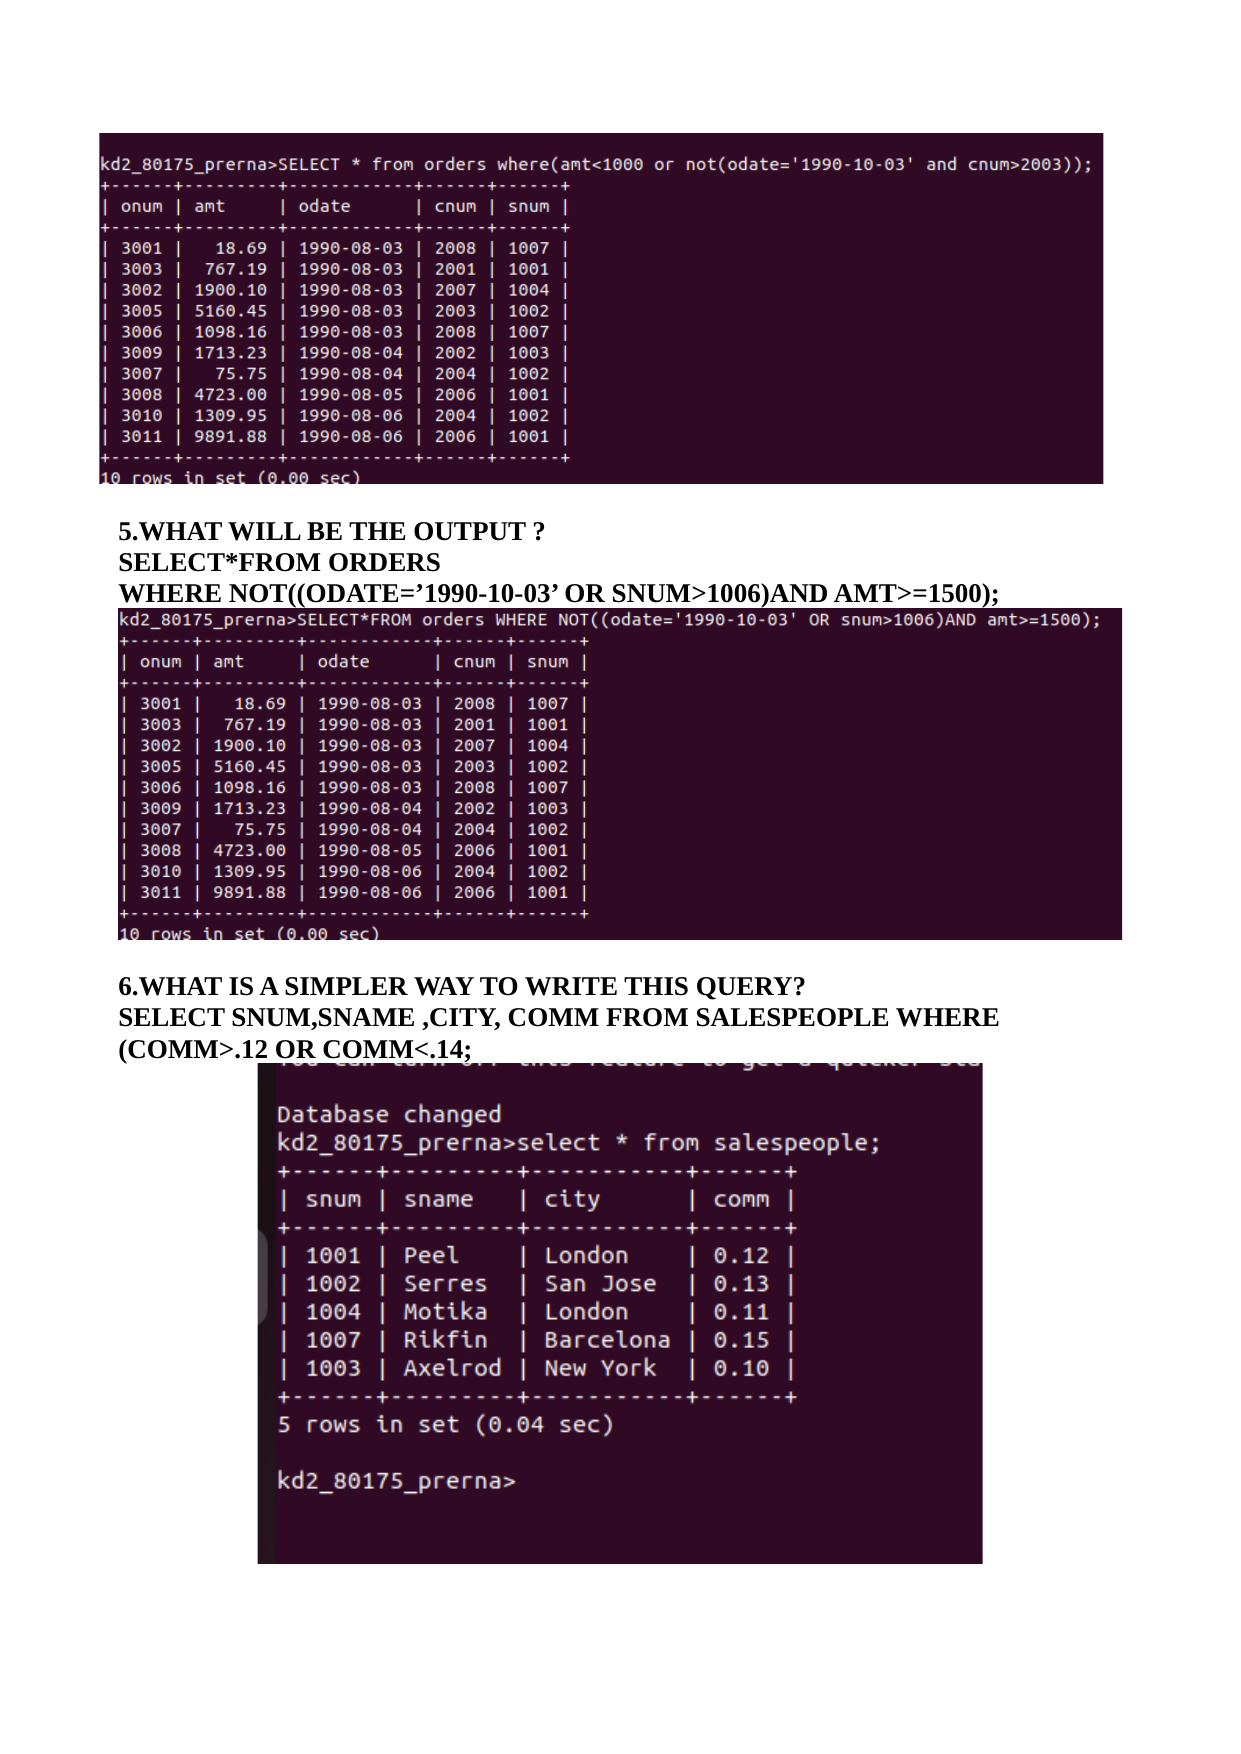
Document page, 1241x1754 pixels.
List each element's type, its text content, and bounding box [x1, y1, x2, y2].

picture [257, 1063, 983, 1564]
text WHERE NOT((ODATE=’1990-10-03’ OR SNUM>1006)AND AMT>=1500); [118, 577, 1122, 608]
text SELECT*FROM ORDERS [118, 546, 1122, 577]
picture [118, 608, 1123, 940]
text SELECT SNUM,SNAME ,CITY, COMM FROM SALESPEOPLE WHERE (COMM>.12 OR COMM<.14; [118, 1002, 1122, 1064]
text 5.WHAT WILL BE THE OUTPUT ? [118, 515, 1122, 546]
text 6.WHAT IS A SIMPLER WAY TO WRITE THIS QUERY? [118, 970, 1122, 1002]
picture [99, 133, 1104, 484]
